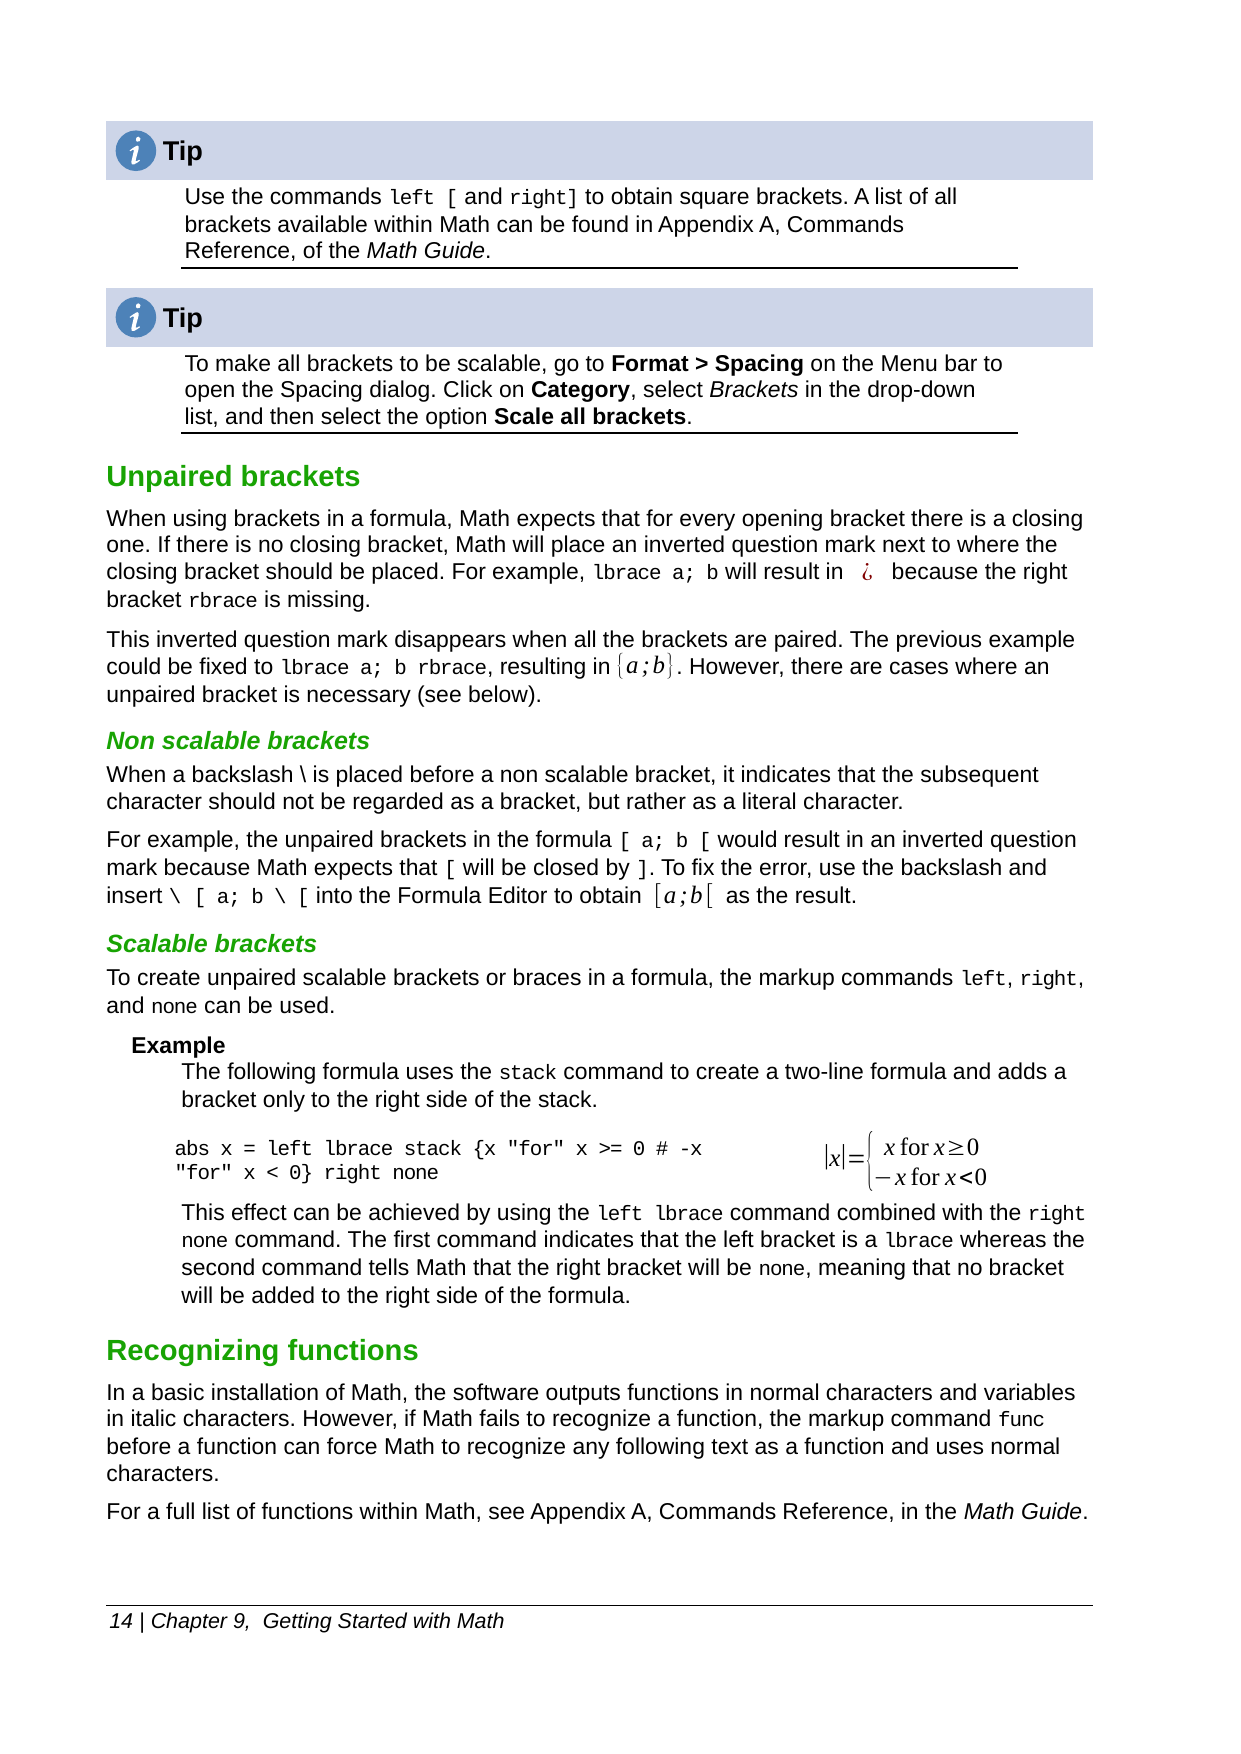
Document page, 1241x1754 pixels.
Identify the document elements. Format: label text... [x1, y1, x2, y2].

text To make all brackets to be scalable, go to Format > Spacing on the Menu bar to open the Spacing dialog. Click on Category, select Brackets in the drop-down list, and then select the option Scale all brackets. [181, 347, 1018, 432]
subtitle Unpaired brackets [106, 459, 1093, 493]
subtitle Recognizing functions [106, 1333, 1093, 1367]
text In a basic installation of Math, the software outputs functions in normal characters and variables in italic characters. However, if Math fails to recognize a function, the markup command func before a function can force Math to recognize any following text as a function and uses normal characters. [106, 1379, 1093, 1486]
table_header [721, 1125, 791, 1198]
subtitle Scalable brackets [106, 929, 1093, 958]
subtitle Tip [106, 121, 1093, 180]
text When a backslash \ is placed before a non scalable bracket, it indicates that the subsequent character should not be regarded as a bracket, but rather as a literal character. [106, 761, 1093, 814]
subtitle Non scalable brackets [106, 726, 1093, 755]
text Example [131, 1032, 1093, 1058]
text When using brackets in a formula, Math expects that for every opening bracket there is a closing one. If there is no closing bracket, Math will place an inverted question mark next to where the closing bracket should be placed. For example, lbrace a; b will result in because the right bracket rbrace is missing. [106, 505, 1093, 613]
table_header abs x = left lbrace stack {x "for" x >= 0 # -x "for" x < 0} right none [163, 1125, 721, 1198]
text For a full list of functions within Math, see Appendix A, Commands Reference, in the Math Guide. [106, 1498, 1093, 1525]
text This inverted question mark disappears when all the brackets are paired. The previous example could be fixed to lbrace a; b rbrace, resulting in . However, there are cases where an unpaired bracket is necessary (see below). [106, 626, 1093, 707]
text To create unpaired scalable brackets or braces in a formula, the markup commands left, right, and none can be used. [106, 964, 1093, 1019]
text This effect can be achieved by using the left lbrace command combined with the right none command. The first command indicates that the left bracket is a lbrace whereas the second command tells Math that the right bracket will be none, meaning that no bracket will be added to the right side of the formula. [181, 1198, 1093, 1308]
table_header [791, 1125, 1036, 1198]
text The following formula uses the stack command to create a two-line formula and adds a bracket only to the right side of the stack. [181, 1058, 1093, 1112]
subtitle Tip [106, 288, 1093, 347]
text Use the commands left [ and right] to obtain square brackets. A list of all brackets available within Math can be found in Appendix A, Commands Reference, of the Math Guide. [181, 180, 1018, 267]
text For example, the unpaired brackets in the formula [ a; b [ would result in an inverted question mark because Math expects that [ will be closed by ]. To fix the error, use the backslash and insert \ [ a; b \ [ into the Formula Editor to obtain as the result. [106, 826, 1093, 910]
